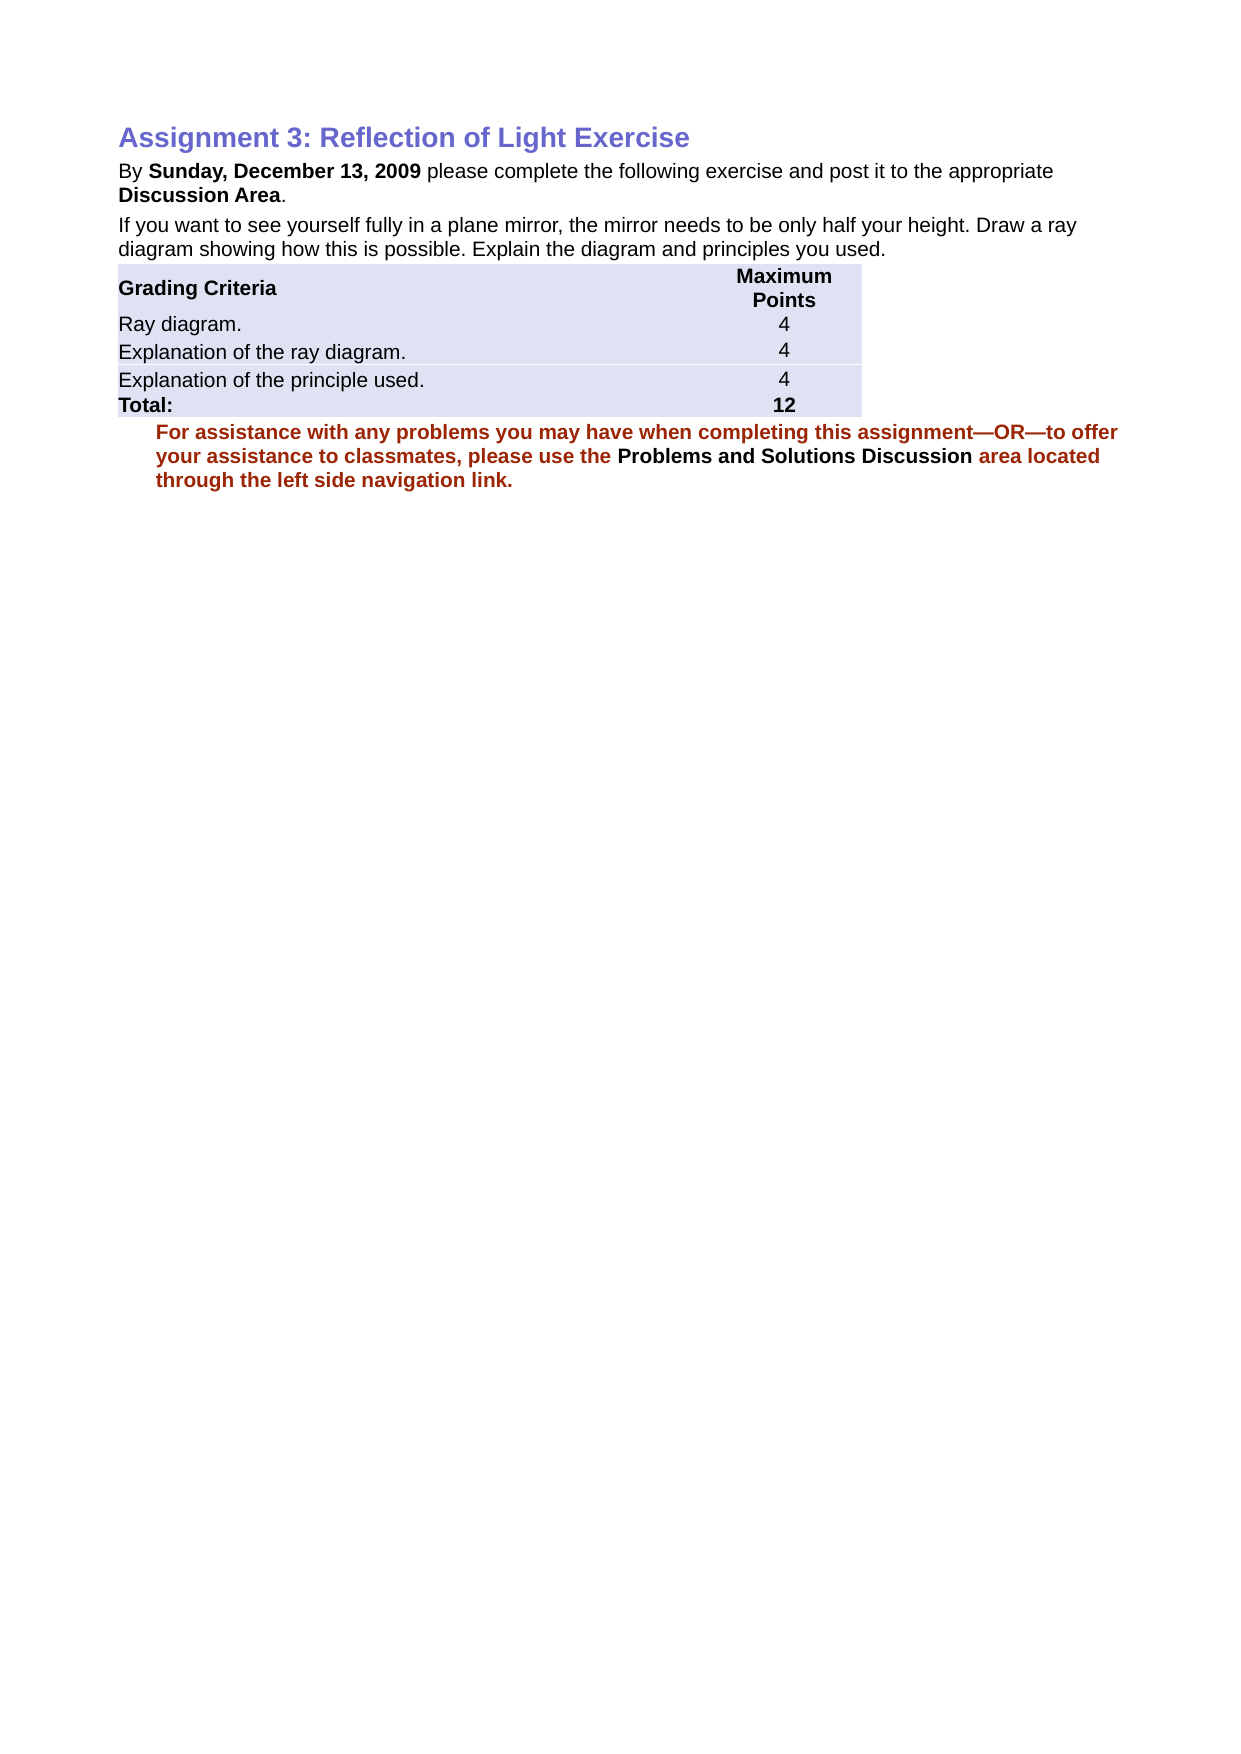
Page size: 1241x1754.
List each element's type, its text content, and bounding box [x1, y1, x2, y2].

text If you want to see yourself fully in a plane mirror, the mirror needs to be only half your height. Draw a ray diagram showing how this is possible. Explain the diagram and principles you used. [118, 213, 1122, 261]
table_cell 12 [706, 393, 862, 417]
table_cell 4 [706, 312, 862, 336]
table_header Grading Criteria [118, 264, 706, 312]
text Assignment 3: Reflection of Light Exercise [118, 121, 1122, 153]
table_cell Total: [118, 393, 706, 417]
table_cell 4 [706, 336, 862, 364]
table_cell Ray diagram. [118, 312, 706, 336]
text By Sunday, December 13, 2009 please complete the following exercise and post it to the appropriate Discussion Area. [118, 159, 1122, 207]
table_cell Explanation of the principle used. [118, 365, 706, 393]
table_header Maximum Points [706, 264, 862, 312]
text For assistance with any problems you may have when completing this assignment—OR—to offer your assistance to classmates, please use the Problems and Solutions Discussion area located through the left side navigation link. [156, 420, 1122, 492]
table_cell 4 [706, 365, 862, 393]
table_cell Explanation of the ray diagram. [118, 336, 706, 364]
